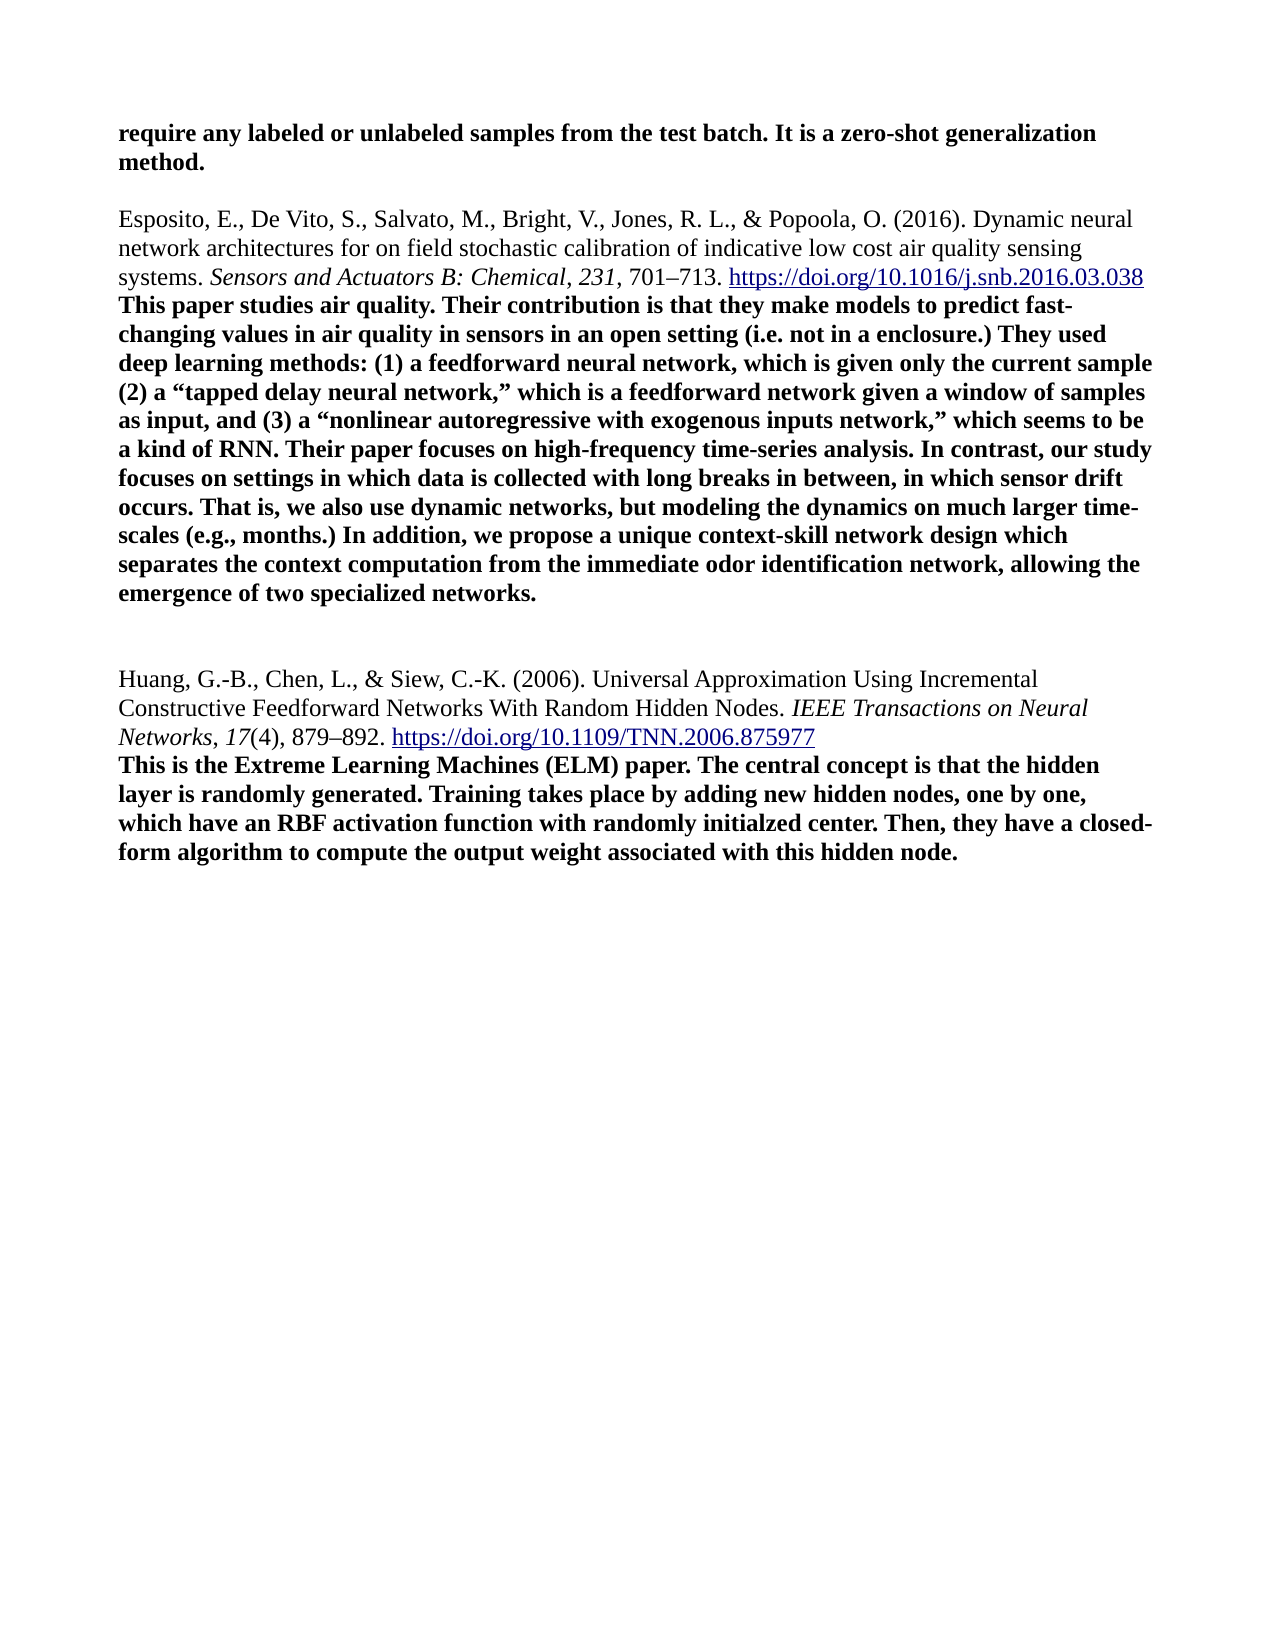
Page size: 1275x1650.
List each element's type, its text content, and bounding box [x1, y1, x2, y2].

text This is the Extreme Learning Machines (ELM) paper. The central concept is that the hidden layer is randomly generated. Training takes place by adding new hidden nodes, one by one, which have an RBF activation function with randomly initialzed center. Then, they have a closed-form algorithm to compute the output weight associated with this hidden node. [118, 751, 1157, 866]
text require any labeled or unlabeled samples from the test batch. It is a zero-shot generalization method. [118, 118, 1157, 176]
text Esposito, E., De Vito, S., Salvato, M., Bright, V., Jones, R. L., & Popoola, O. (2016). Dynamic neural network architectures for on field stochastic calibration of indicative low cost air quality sensing systems. Sensors and Actuators B: Chemical, 231, 701–713. https://doi.org/10.1016/j.snb.2016.03.038 [118, 204, 1157, 291]
text This paper studies air quality. Their contribution is that they make models to predict fast-changing values in air quality in sensors in an open setting (i.e. not in a enclosure.) They used deep learning methods: (1) a feedforward neural network, which is given only the current sample (2) a “tapped delay neural network,” which is a feedforward network given a window of samples as input, and (3) a “nonlinear autoregressive with exogenous inputs network,” which seems to be a kind of RNN. Their paper focuses on high-frequency time-series analysis. In contrast, our study focuses on settings in which data is collected with long breaks in between, in which sensor drift occurs. That is, we also use dynamic networks, but modeling the dynamics on much larger time-scales (e.g., months.) In addition, we propose a unique context-skill network design which separates the context computation from the immediate odor identification network, allowing the emergence of two specialized networks. [118, 291, 1157, 607]
text Huang, G.-B., Chen, L., & Siew, C.-K. (2006). Universal Approximation Using Incremental Constructive Feedforward Networks With Random Hidden Nodes. IEEE Transactions on Neural Networks, 17(4), 879–892. https://doi.org/10.1109/TNN.2006.875977 [118, 664, 1157, 751]
